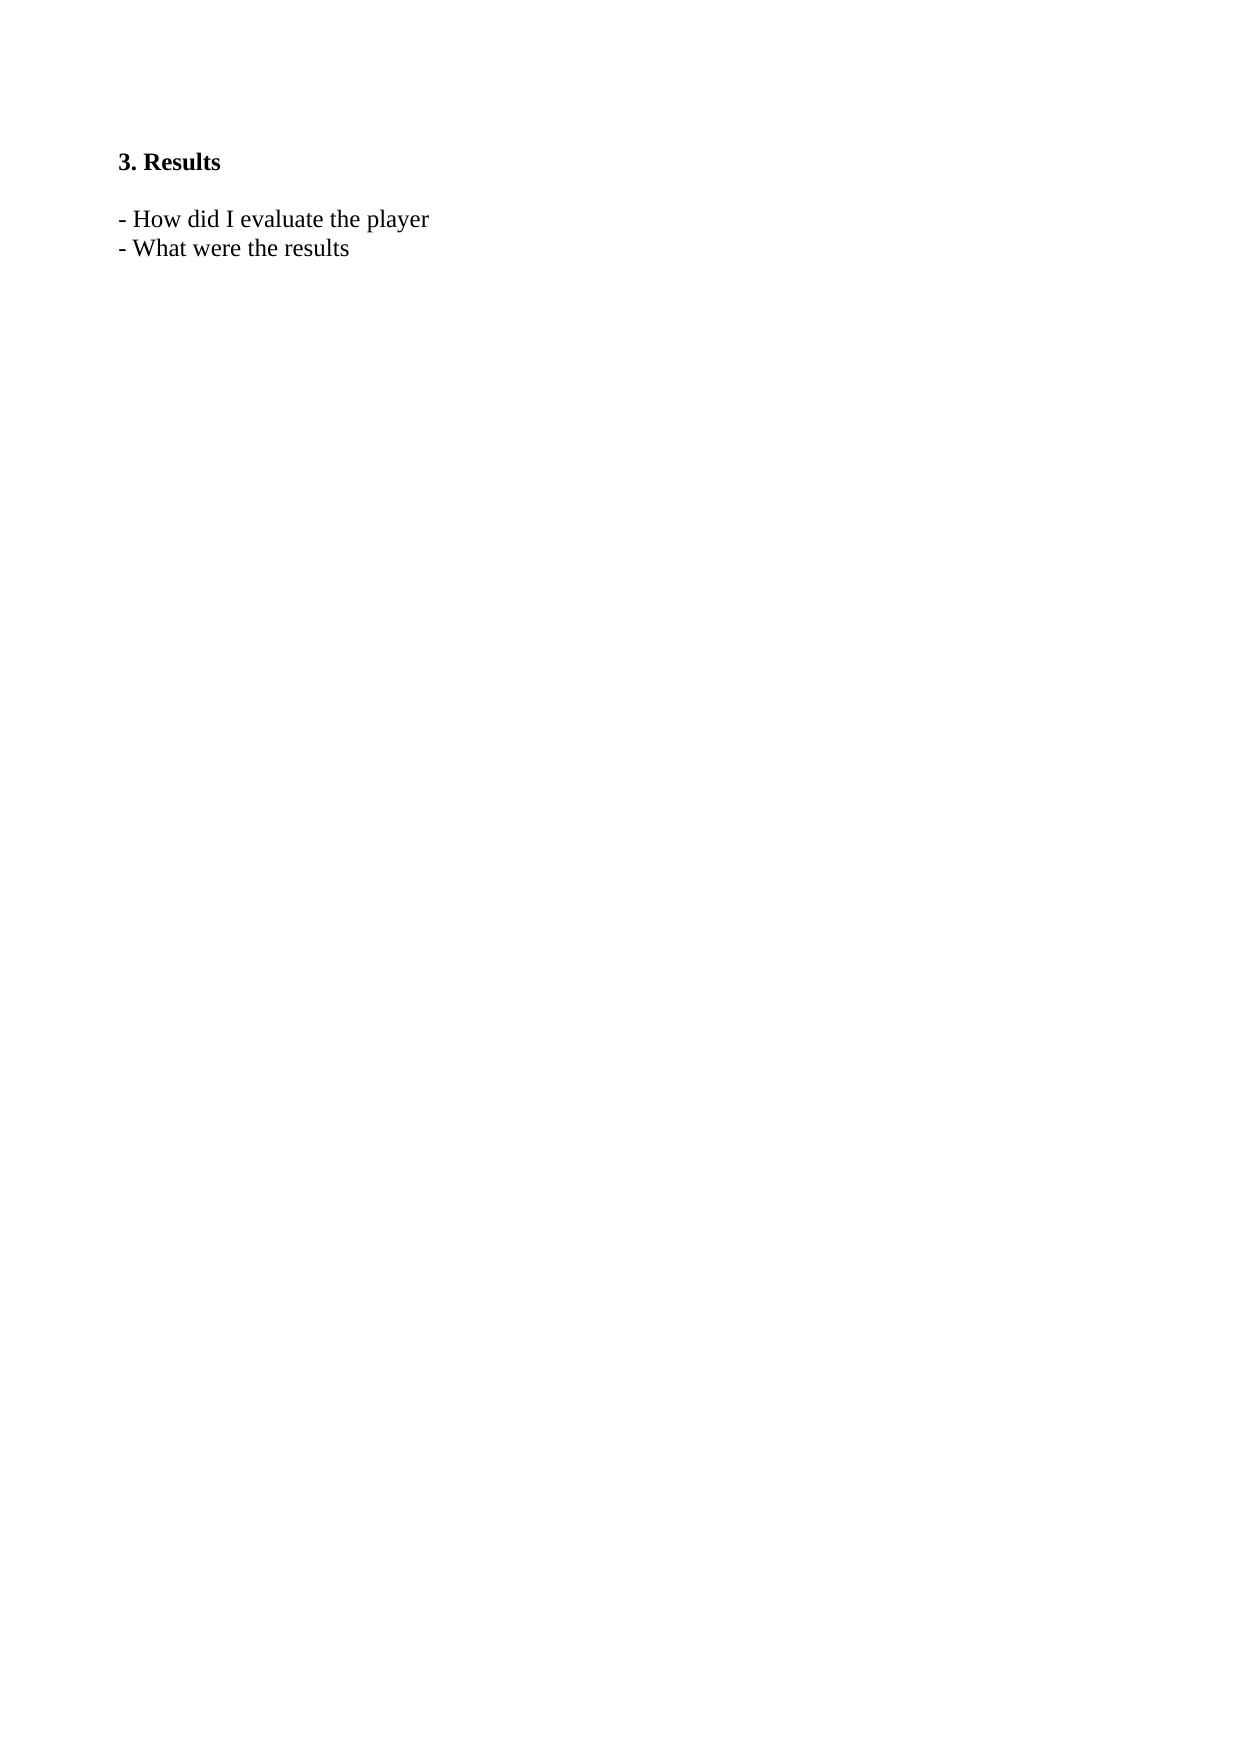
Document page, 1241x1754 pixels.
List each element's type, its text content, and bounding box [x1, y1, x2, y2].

text 3. Results [118, 147, 1122, 176]
text - How did I evaluate the player [118, 204, 1122, 233]
text - What were the results [118, 233, 1122, 262]
